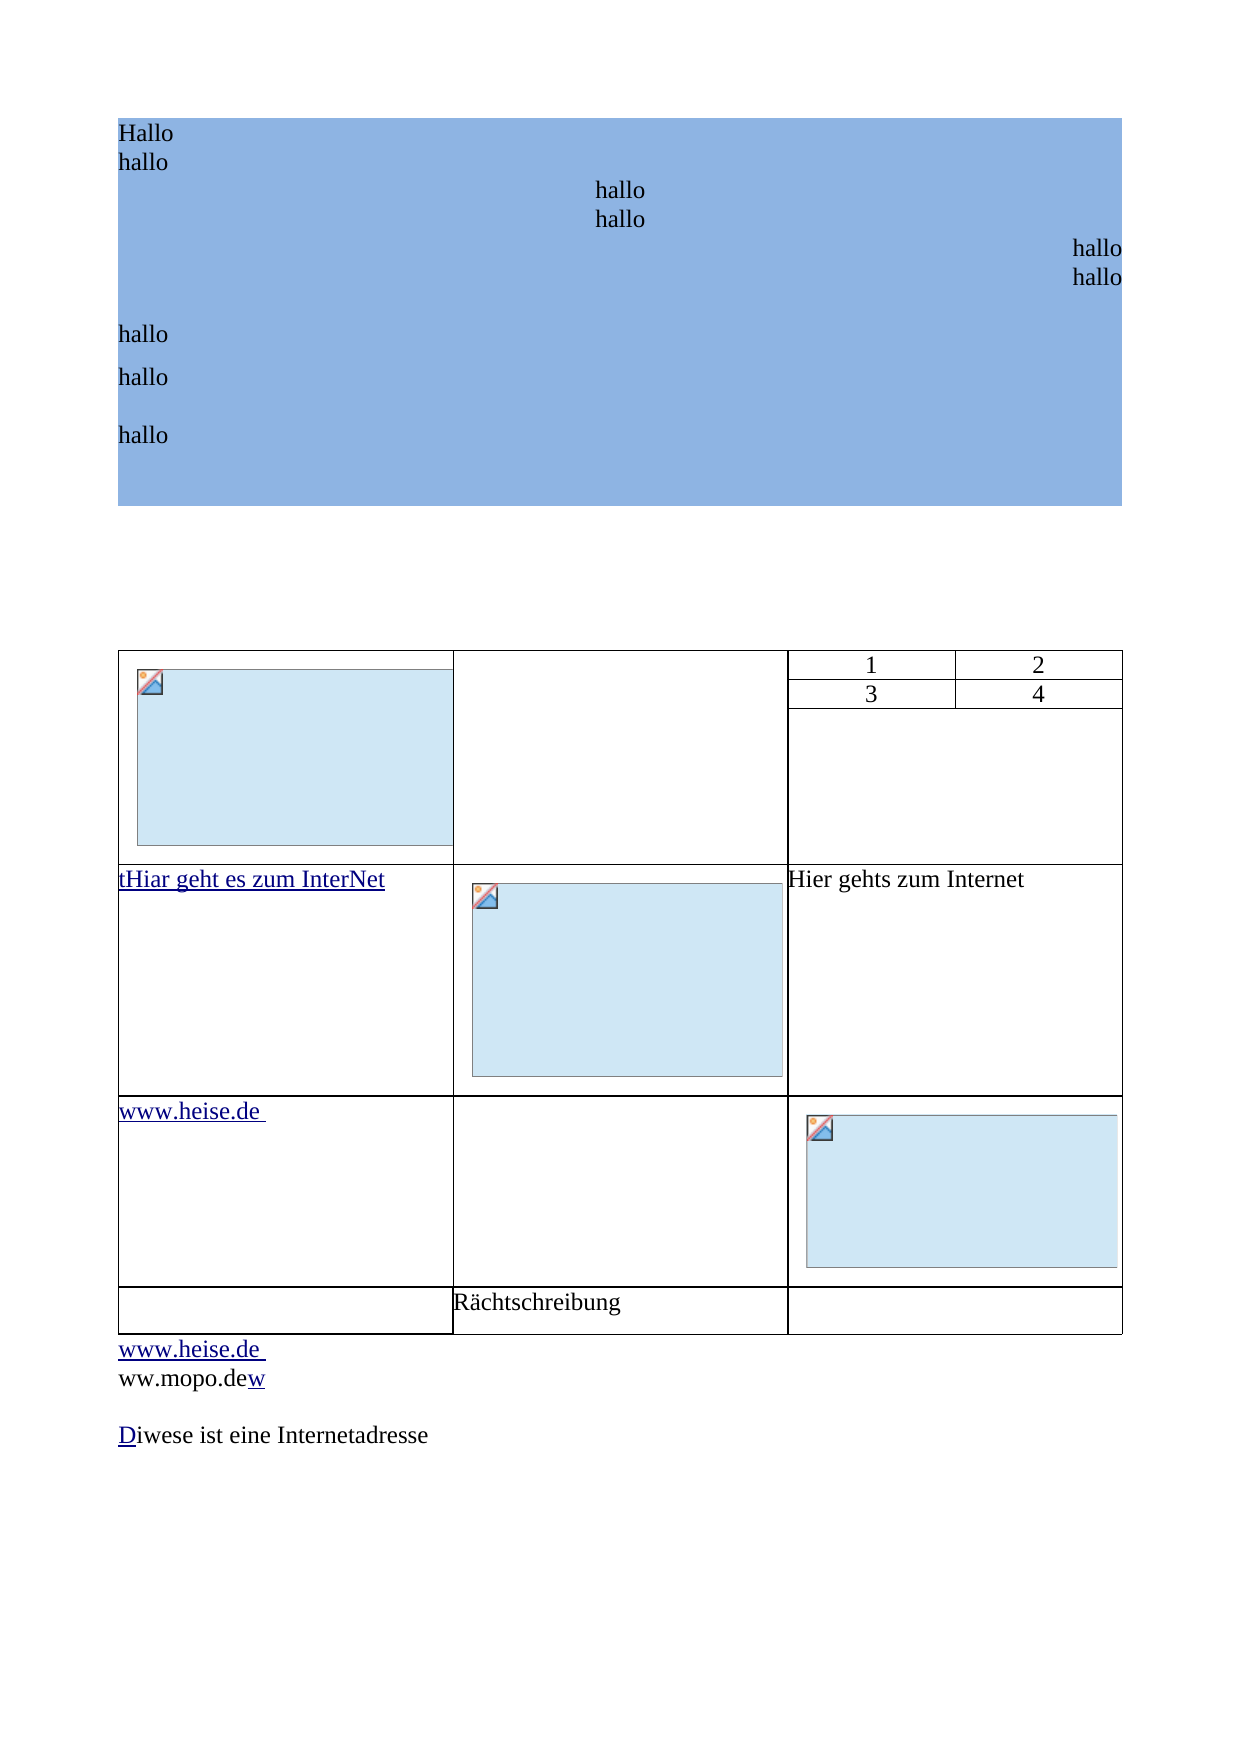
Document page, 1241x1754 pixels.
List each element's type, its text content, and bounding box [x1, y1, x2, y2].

text hallo [118, 319, 1122, 348]
text hallo [118, 233, 1122, 262]
table_cell tHiar geht es zum InterNet [119, 865, 453, 1095]
text hallo [118, 420, 1122, 449]
text hallo [118, 204, 1122, 233]
text Hallo [118, 118, 1122, 147]
text www.heise.de [118, 1335, 1122, 1363]
table_header [789, 709, 1122, 864]
text hallo [118, 362, 1122, 391]
text hallo [118, 176, 1122, 204]
table_cell www.heise.de [119, 1097, 453, 1286]
table_cell [454, 865, 787, 1095]
text hallo [118, 147, 1122, 176]
table_header [119, 651, 453, 864]
text ww.mopo.dew [118, 1363, 1122, 1392]
table_cell Hier gehts zum Internet [789, 865, 1122, 1095]
table_header [454, 651, 787, 864]
table_cell [119, 1288, 452, 1333]
text hallo [118, 262, 1122, 319]
table_cell Rächtschreibung [454, 1288, 787, 1334]
table_header 2 [956, 651, 1122, 679]
table_cell [789, 1288, 1122, 1334]
table_header 1 [789, 651, 955, 679]
table_cell [454, 1097, 787, 1286]
text Diwese ist eine Internetadresse [118, 1420, 1122, 1449]
table_cell [789, 1097, 1122, 1286]
table_cell 3 [789, 680, 955, 708]
table_cell 4 [956, 680, 1122, 708]
